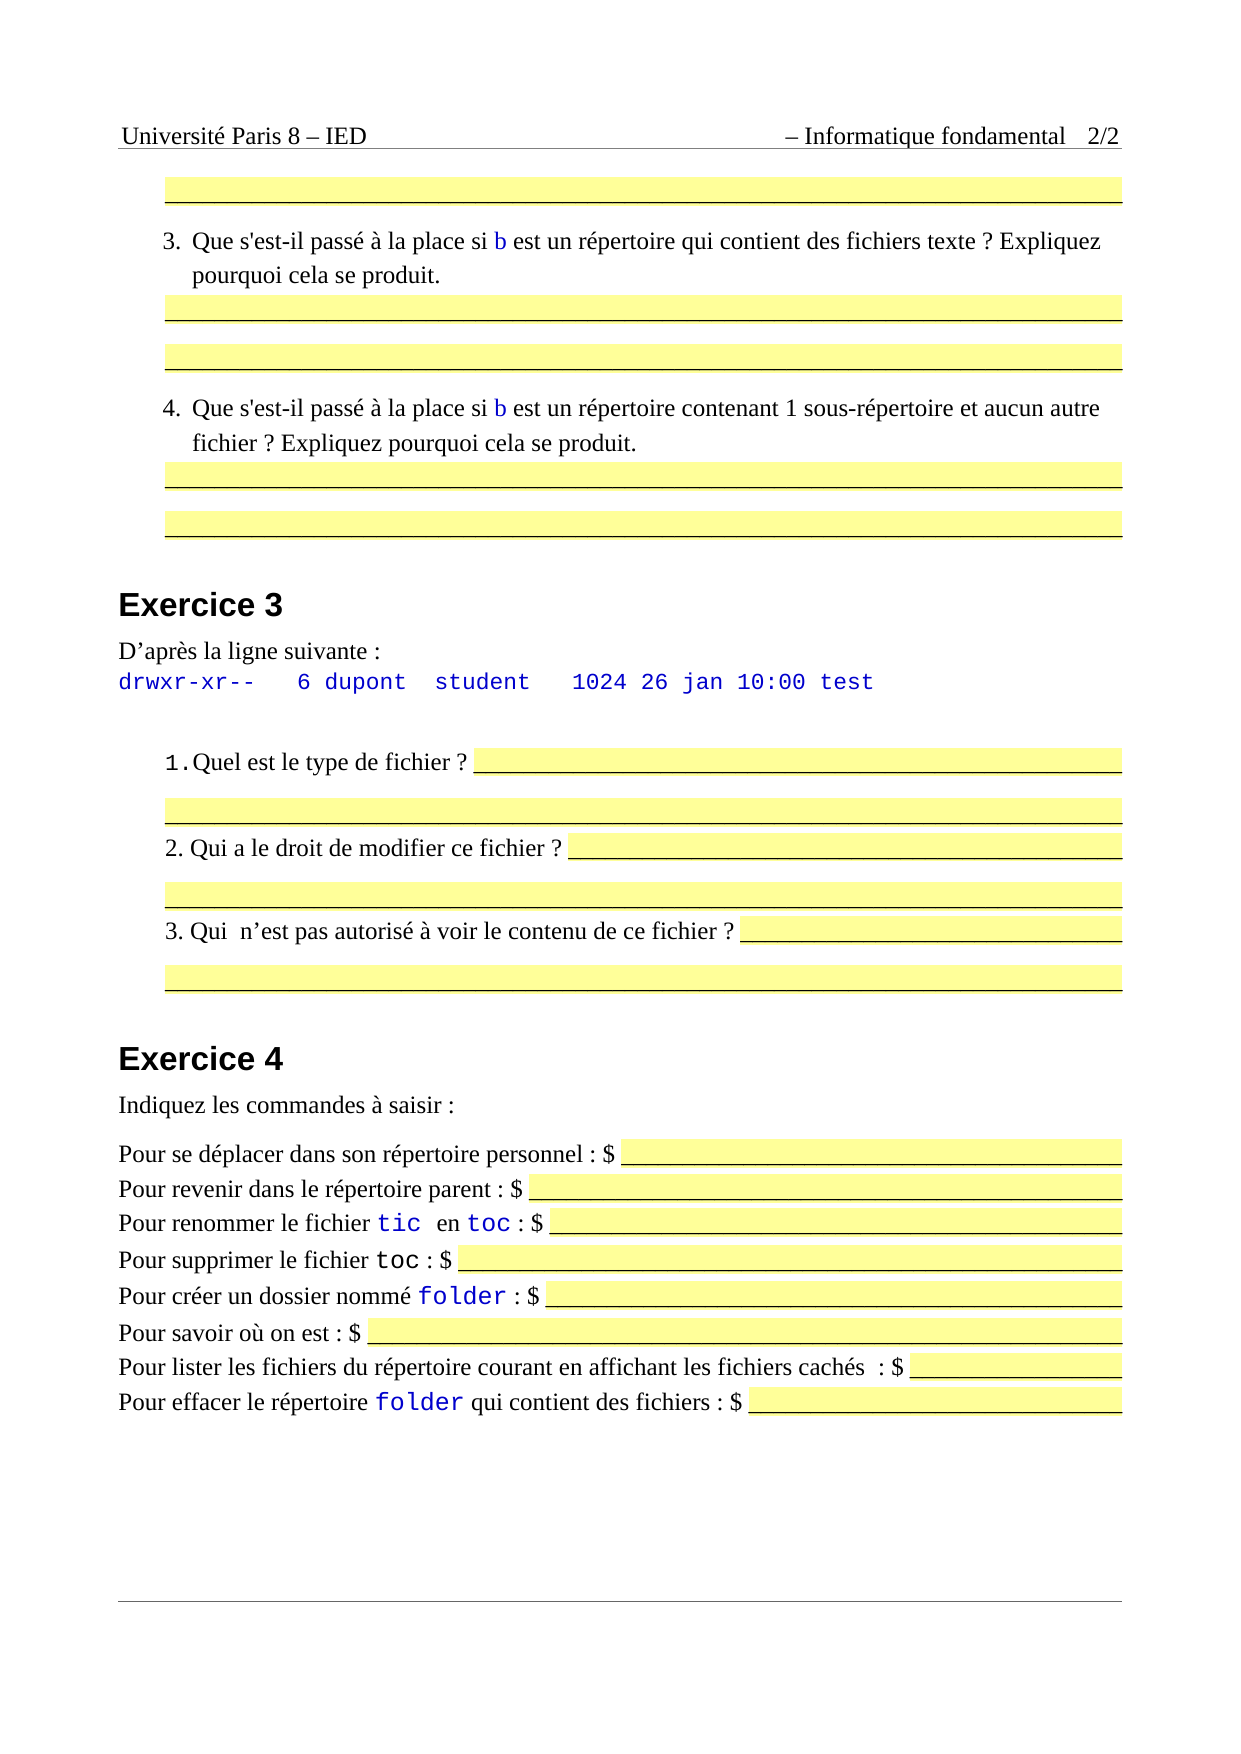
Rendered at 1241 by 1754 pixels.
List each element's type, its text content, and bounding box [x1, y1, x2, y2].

text D’après la ligne suivante : drwxr-xr-- 6 dupont student 1024 26 jan 10:00 test [118, 636, 1122, 696]
text 2. Qui a le droit de modifier ce fichier ? [165, 824, 1122, 861]
text Indiquez les commandes à saisir : [118, 1090, 1122, 1119]
list Que s'est-il passé à la place si b est un répertoire contenant 1 sous-répertoire et aucun autre fichier ? Expliquez pourquoi cela se produit. [162, 393, 1122, 456]
text 3. Qui n’est pas autorisé à voir le contenu de ce fichier ? [165, 908, 1122, 945]
text 3. Qui n’est pas autorisé à voir le contenu de ce fichier ? [165, 882, 1122, 907]
text 2. Qui a le droit de modifier ce fichier ? [165, 798, 1122, 823]
text Pour se déplacer dans son répertoire personnel : $ Pour revenir dans le répertoire parent : $ Pour renommer le fichier tic en toc : $ Pour supprimer le fichier toc : $ Pour créer un dossier nommé folder : $ Pour savoir où on est : $ Pour lister les fichiers du répertoire courant en affichant les fichiers cachés : $ Pour effacer le répertoire folder qui contient des fichiers : $ [118, 1139, 1122, 1452]
text 1.Quel est le type de fichier ? [165, 716, 1122, 778]
subtitle Exercice 3 [118, 585, 1122, 624]
list Que s'est-il passé à la place si b est un répertoire qui contient des fichiers texte ? Expliquez pourquoi cela se produit. [162, 226, 1122, 289]
subtitle Exercice 4 [118, 1039, 1122, 1078]
